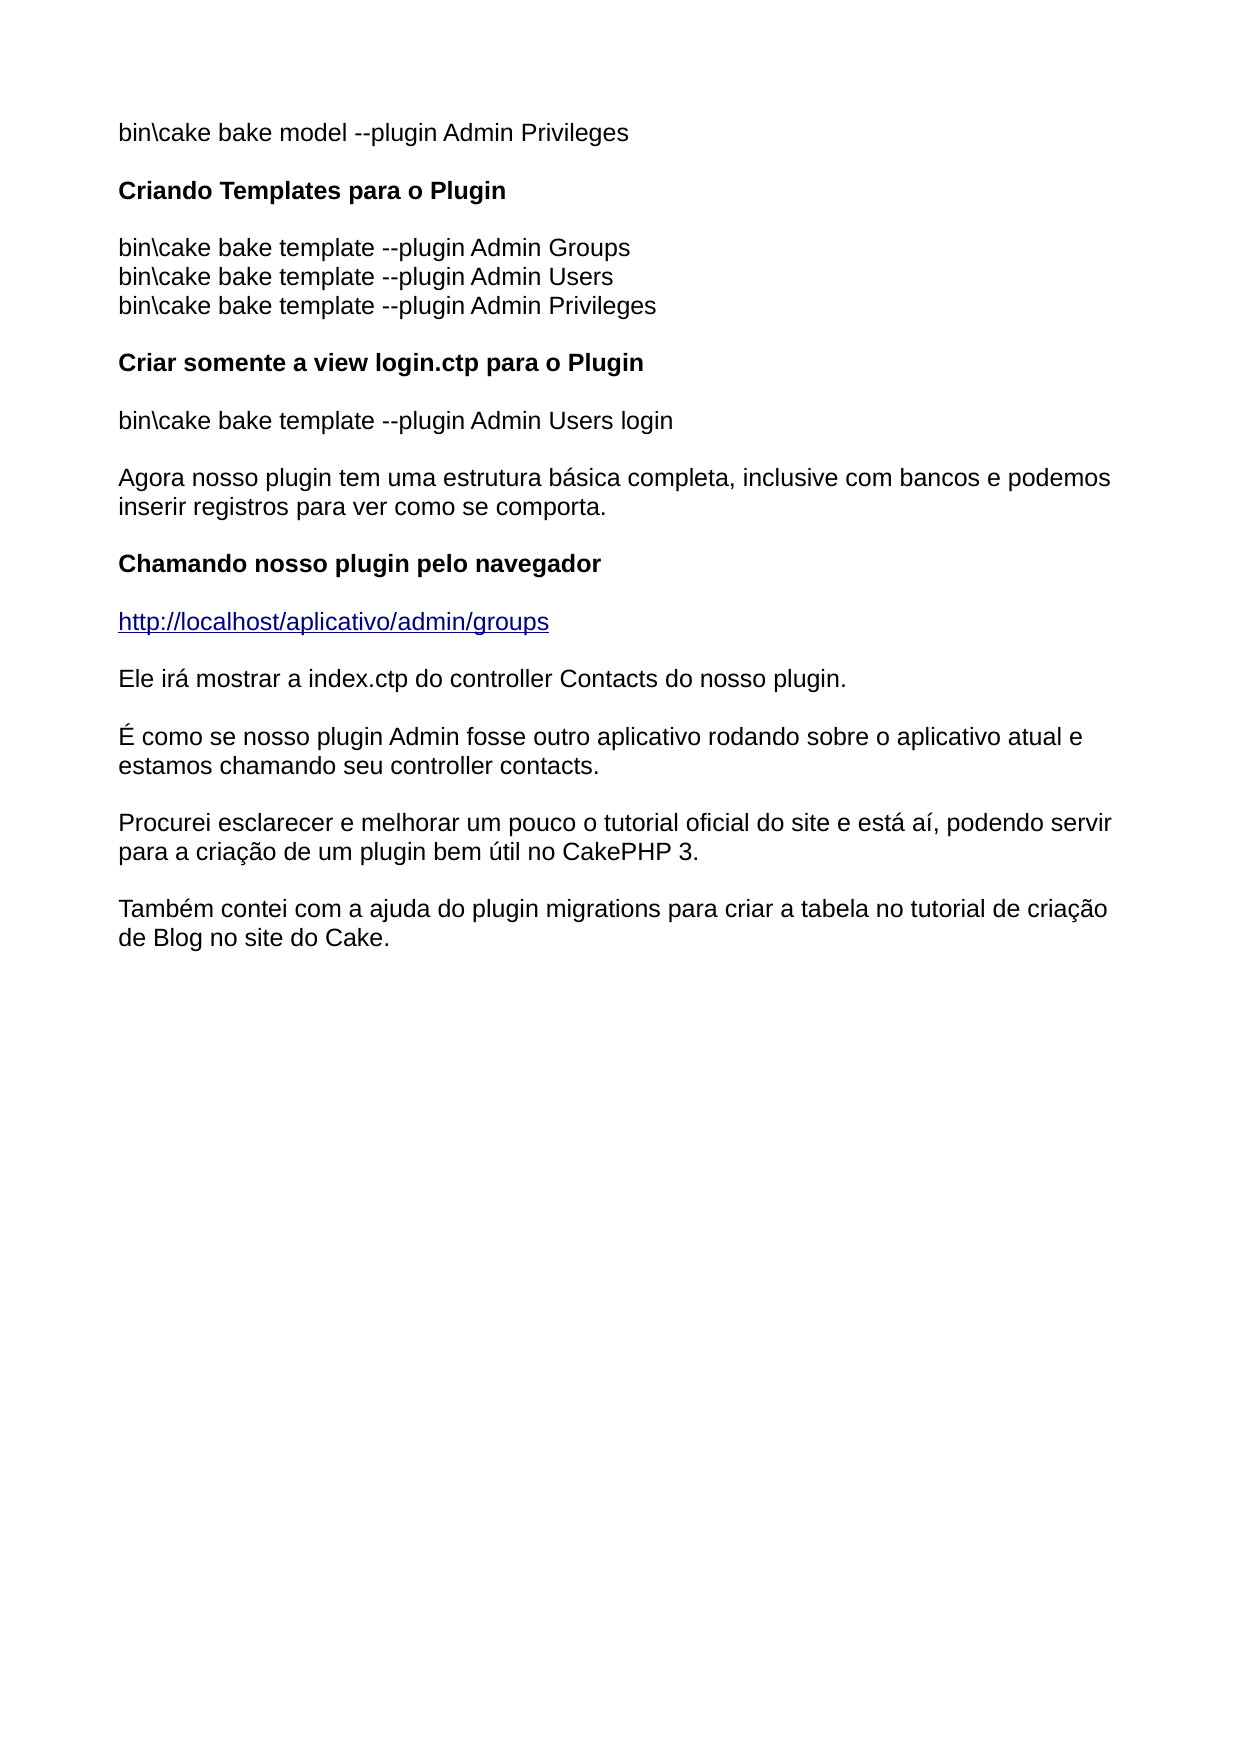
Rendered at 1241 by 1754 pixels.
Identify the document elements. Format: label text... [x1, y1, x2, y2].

text Criar somente a view login.ctp para o Plugin [118, 348, 1122, 377]
text http://localhost/aplicativo/admin/groups [118, 607, 1122, 636]
text Criando Templates para o Plugin [118, 176, 1122, 204]
text É como se nosso plugin Admin fosse outro aplicativo rodando sobre o aplicativo atual e estamos chamando seu controller contacts. [118, 722, 1122, 779]
text bin\cake bake template --plugin Admin Users login [118, 406, 1122, 434]
text bin\cake bake template --plugin Admin Privileges [118, 291, 1122, 319]
text Também contei com a ajuda do plugin migrations para criar a tabela no tutorial de criação de Blog no site do Cake. [118, 894, 1122, 952]
text bin\cake bake template --plugin Admin Groups [118, 233, 1122, 262]
text Agora nosso plugin tem uma estrutura básica completa, inclusive com bancos e podemos inserir registros para ver como se comporta. [118, 463, 1122, 521]
text Ele irá mostrar a index.ctp do controller Contacts do nosso plugin. [118, 664, 1122, 693]
text Procurei esclarecer e melhorar um pouco o tutorial oficial do site e está aí, podendo servir para a criação de um plugin bem útil no CakePHP 3. [118, 808, 1122, 866]
text bin\cake bake template --plugin Admin Users [118, 262, 1122, 291]
text Chamando nosso plugin pelo navegador [118, 549, 1122, 578]
text bin\cake bake model --plugin Admin Privileges [118, 118, 1122, 147]
